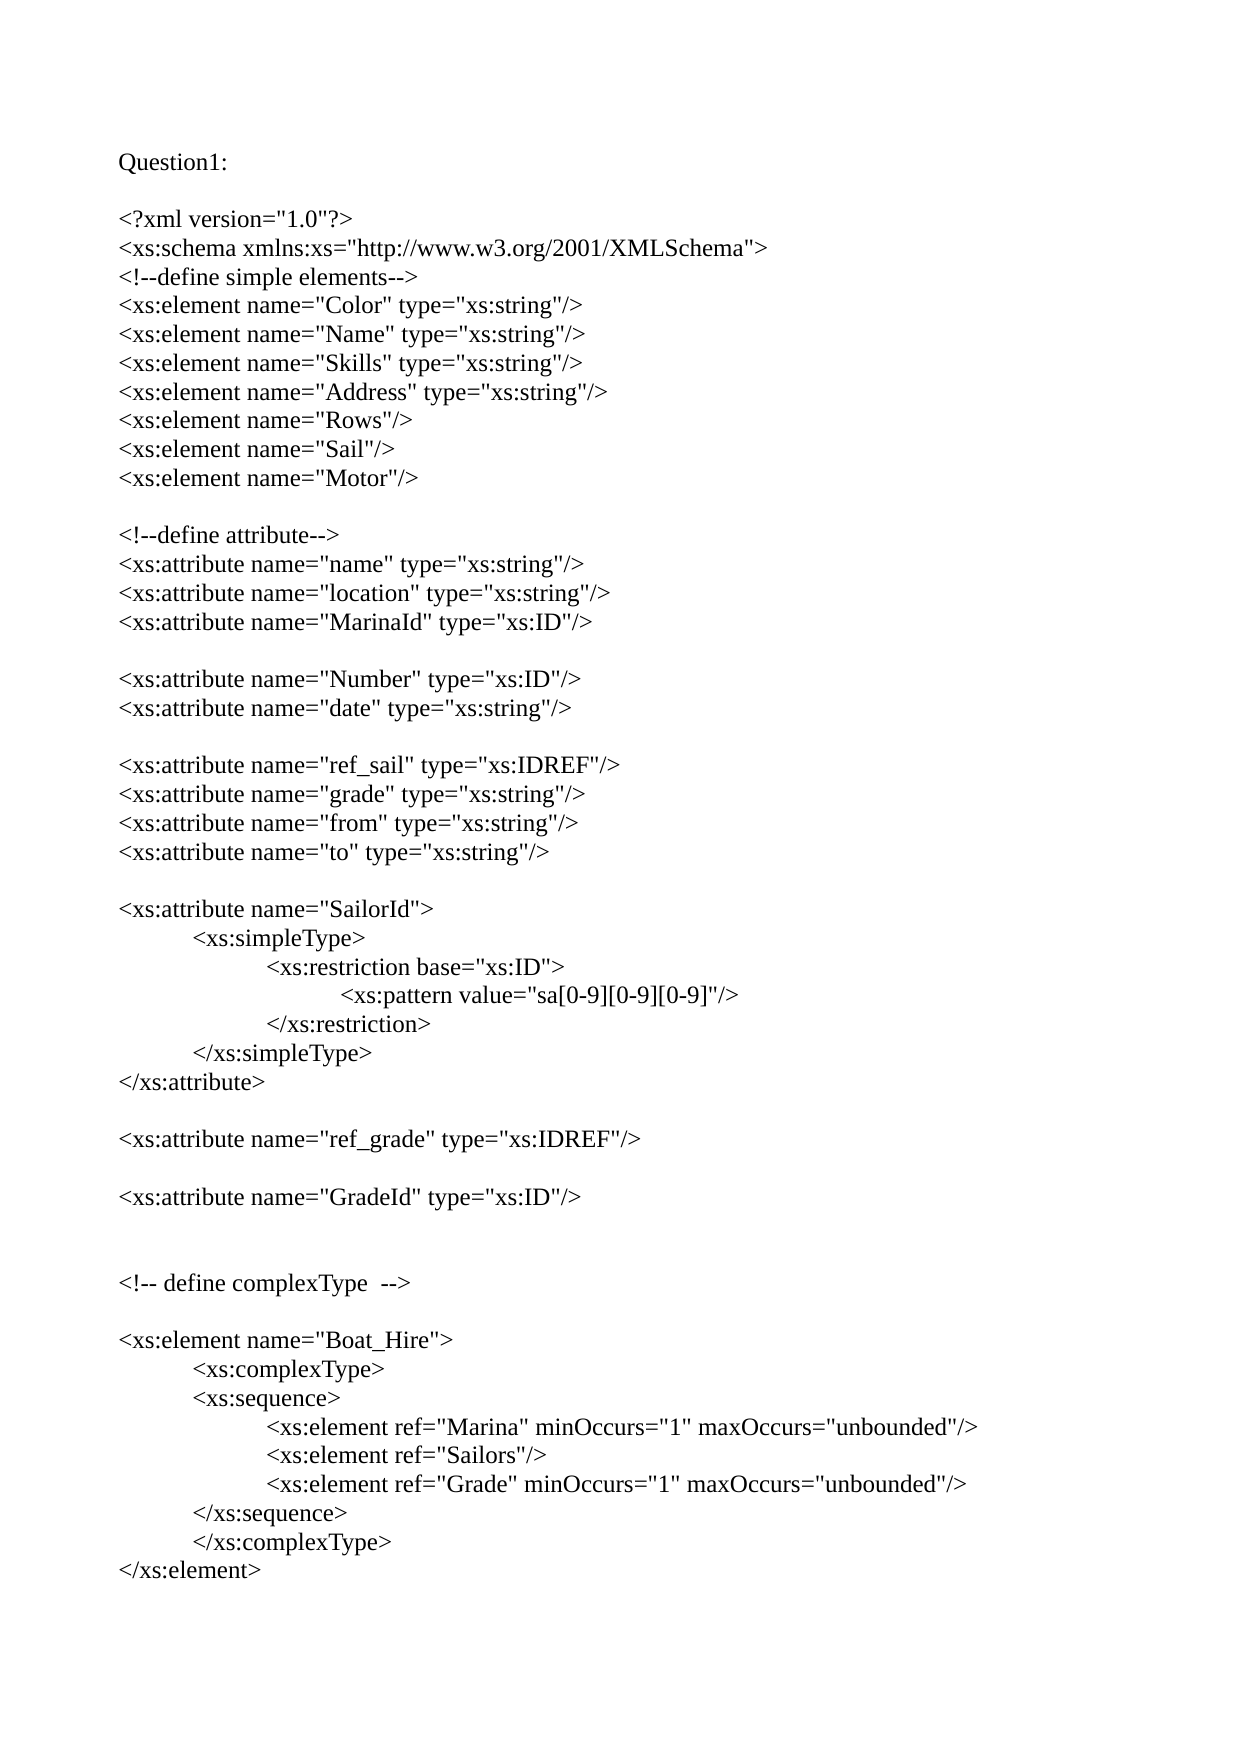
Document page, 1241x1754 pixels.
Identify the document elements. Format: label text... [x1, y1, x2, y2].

text <xs:attribute name="GradeId" type="xs:ID"/> [118, 1182, 1122, 1211]
text </xs:sequence> [118, 1498, 1122, 1527]
text <xs:element name="Motor"/> [118, 463, 1122, 492]
text <xs:attribute name="ref_sail" type="xs:IDREF"/> [118, 751, 1122, 779]
text <xs:schema xmlns:xs="http://www.w3.org/2001/XMLSchema"> [118, 233, 1122, 262]
text <xs:attribute name="grade" type="xs:string"/> [118, 779, 1122, 808]
text <xs:simpleType> [118, 923, 1122, 952]
text <!--define attribute--> [118, 521, 1122, 549]
text <xs:attribute name="name" type="xs:string"/> [118, 549, 1122, 578]
text <xs:attribute name="Number" type="xs:ID"/> [118, 664, 1122, 693]
text </xs:complexType> [118, 1527, 1122, 1556]
text <?xml version="1.0"?> [118, 204, 1122, 233]
text <xs:element name="Boat_Hire"> [118, 1326, 1122, 1354]
text <xs:pattern value="sa[0-9][0-9][0-9]"/> [118, 981, 1122, 1009]
text <xs:attribute name="SailorId"> [118, 894, 1122, 923]
text <xs:attribute name="date" type="xs:string"/> [118, 693, 1122, 722]
text </xs:restriction> [118, 1009, 1122, 1038]
text <xs:element ref="Marina" minOccurs="1" maxOccurs="unbounded"/> [118, 1412, 1122, 1441]
text <xs:sequence> [118, 1383, 1122, 1412]
text </xs:element> [118, 1556, 1122, 1584]
text <!-- define complexType --> [118, 1268, 1122, 1297]
text <xs:element name="Name" type="xs:string"/> [118, 319, 1122, 348]
text <xs:attribute name="MarinaId" type="xs:ID"/> [118, 607, 1122, 636]
text <xs:element name="Sail"/> [118, 434, 1122, 463]
text <xs:element name="Rows"/> [118, 406, 1122, 434]
text <xs:attribute name="location" type="xs:string"/> [118, 578, 1122, 607]
text <xs:attribute name="from" type="xs:string"/> [118, 808, 1122, 837]
text Question1: [118, 147, 1122, 176]
text </xs:attribute> [118, 1067, 1122, 1096]
text <xs:element name="Color" type="xs:string"/> [118, 291, 1122, 319]
text <xs:attribute name="to" type="xs:string"/> [118, 837, 1122, 866]
text <xs:restriction base="xs:ID"> [118, 952, 1122, 981]
text </xs:simpleType> [118, 1038, 1122, 1067]
text <!--define simple elements--> [118, 262, 1122, 291]
text <xs:complexType> [118, 1354, 1122, 1383]
text <xs:attribute name="ref_grade" type="xs:IDREF"/> [118, 1124, 1122, 1153]
text <xs:element ref="Sailors"/> [118, 1441, 1122, 1469]
text <xs:element name="Skills" type="xs:string"/> [118, 348, 1122, 377]
text <xs:element name="Address" type="xs:string"/> [118, 377, 1122, 406]
text <xs:element ref="Grade" minOccurs="1" maxOccurs="unbounded"/> [118, 1469, 1122, 1498]
